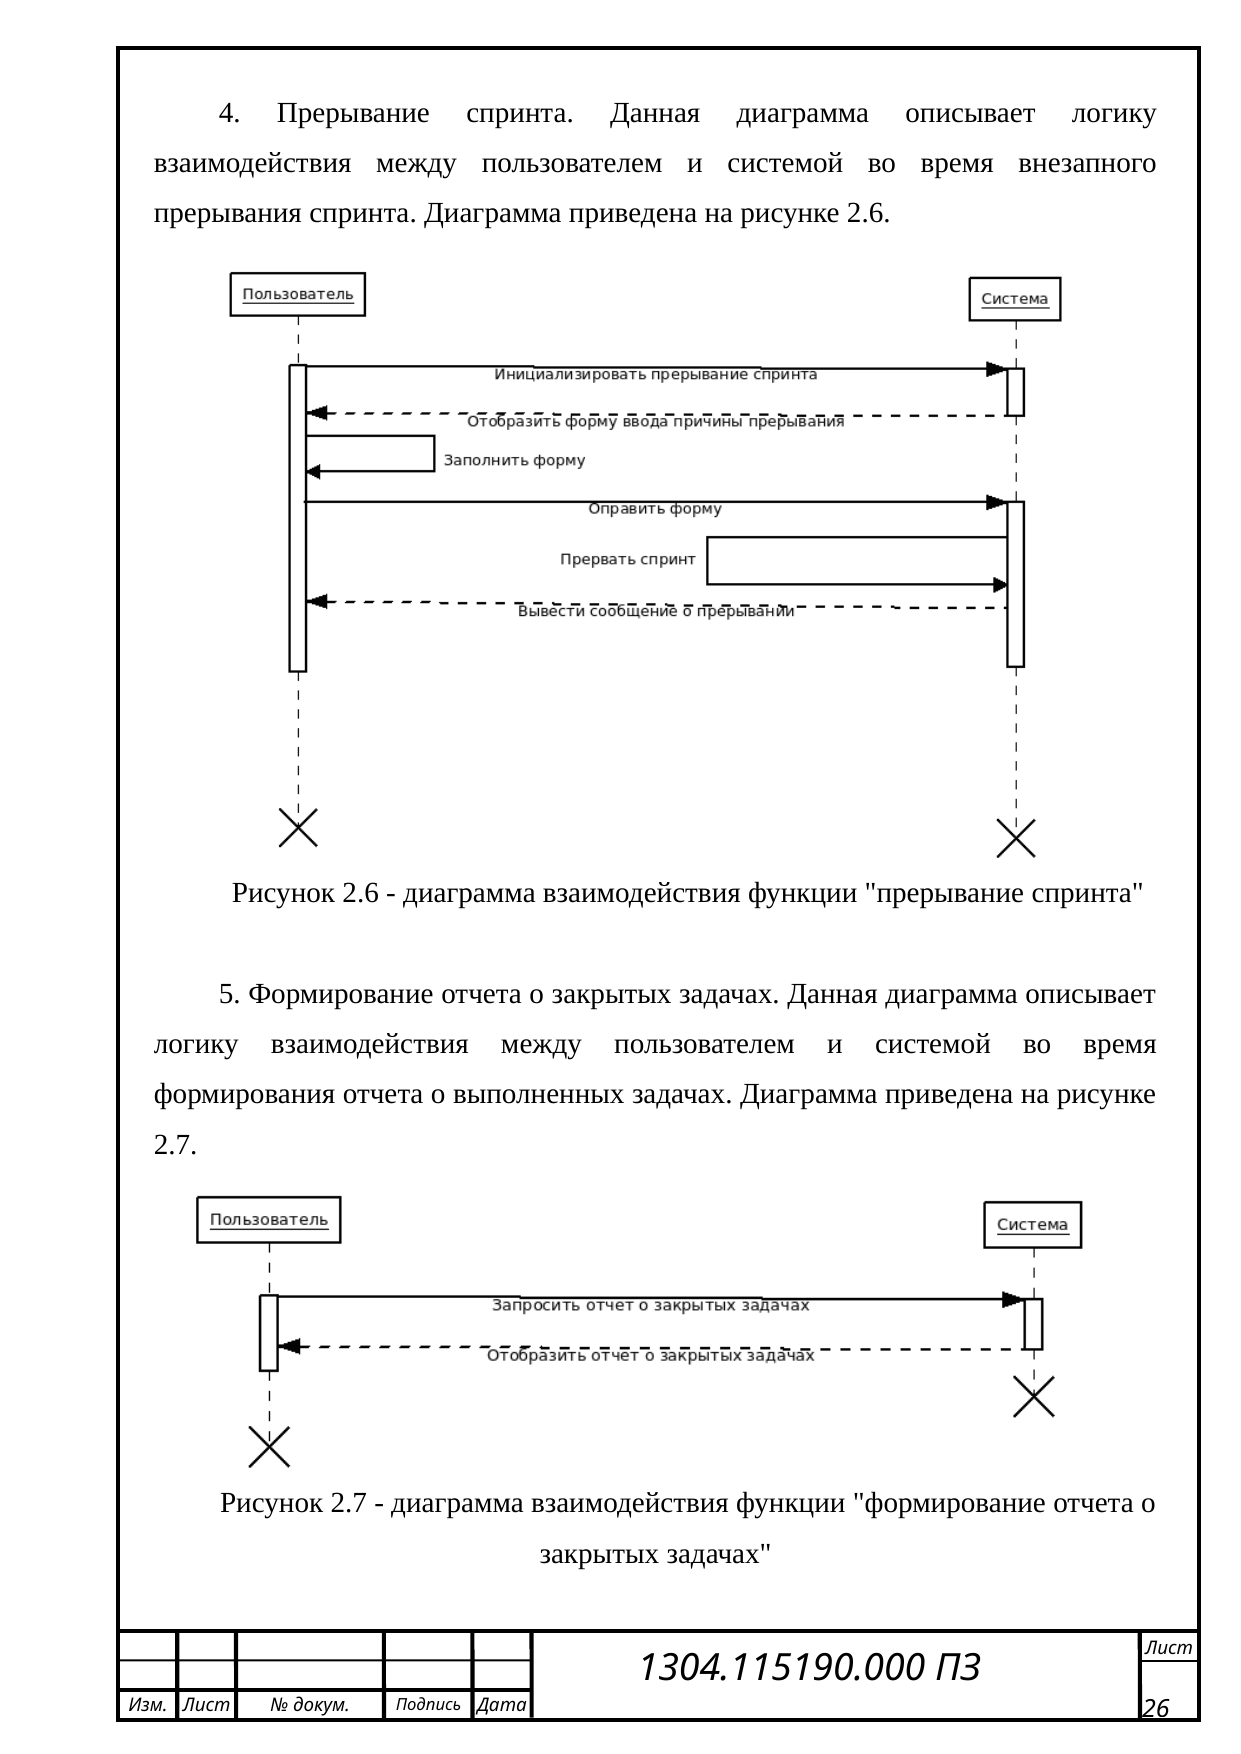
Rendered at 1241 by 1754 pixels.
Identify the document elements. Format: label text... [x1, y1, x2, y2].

text 5. Формирование отчета о закрытых задачах. Данная диаграмма описывает логику взаимодействия между пользователем и системой во время формирования отчета о выполненных задачах. Диаграмма приведена на рисунке 2.7. [153, 976, 1157, 1160]
text 4. Прерывание спринта. Данная диаграмма описывает логику взаимодействия между пользователем и системой во время внезапного прерывания спринта. Диаграмма приведена на рисунке 2.6. [153, 95, 1157, 229]
picture [212, 246, 1064, 859]
text Рисунок 2.7 - диаграмма взаимодействия функции "формирование отчета о закрытых задачах" [153, 1177, 1157, 1569]
text Рисунок 2.6 - диаграмма взаимодействия функции "прерывание спринта" [153, 246, 1157, 909]
picture [190, 1177, 1085, 1469]
